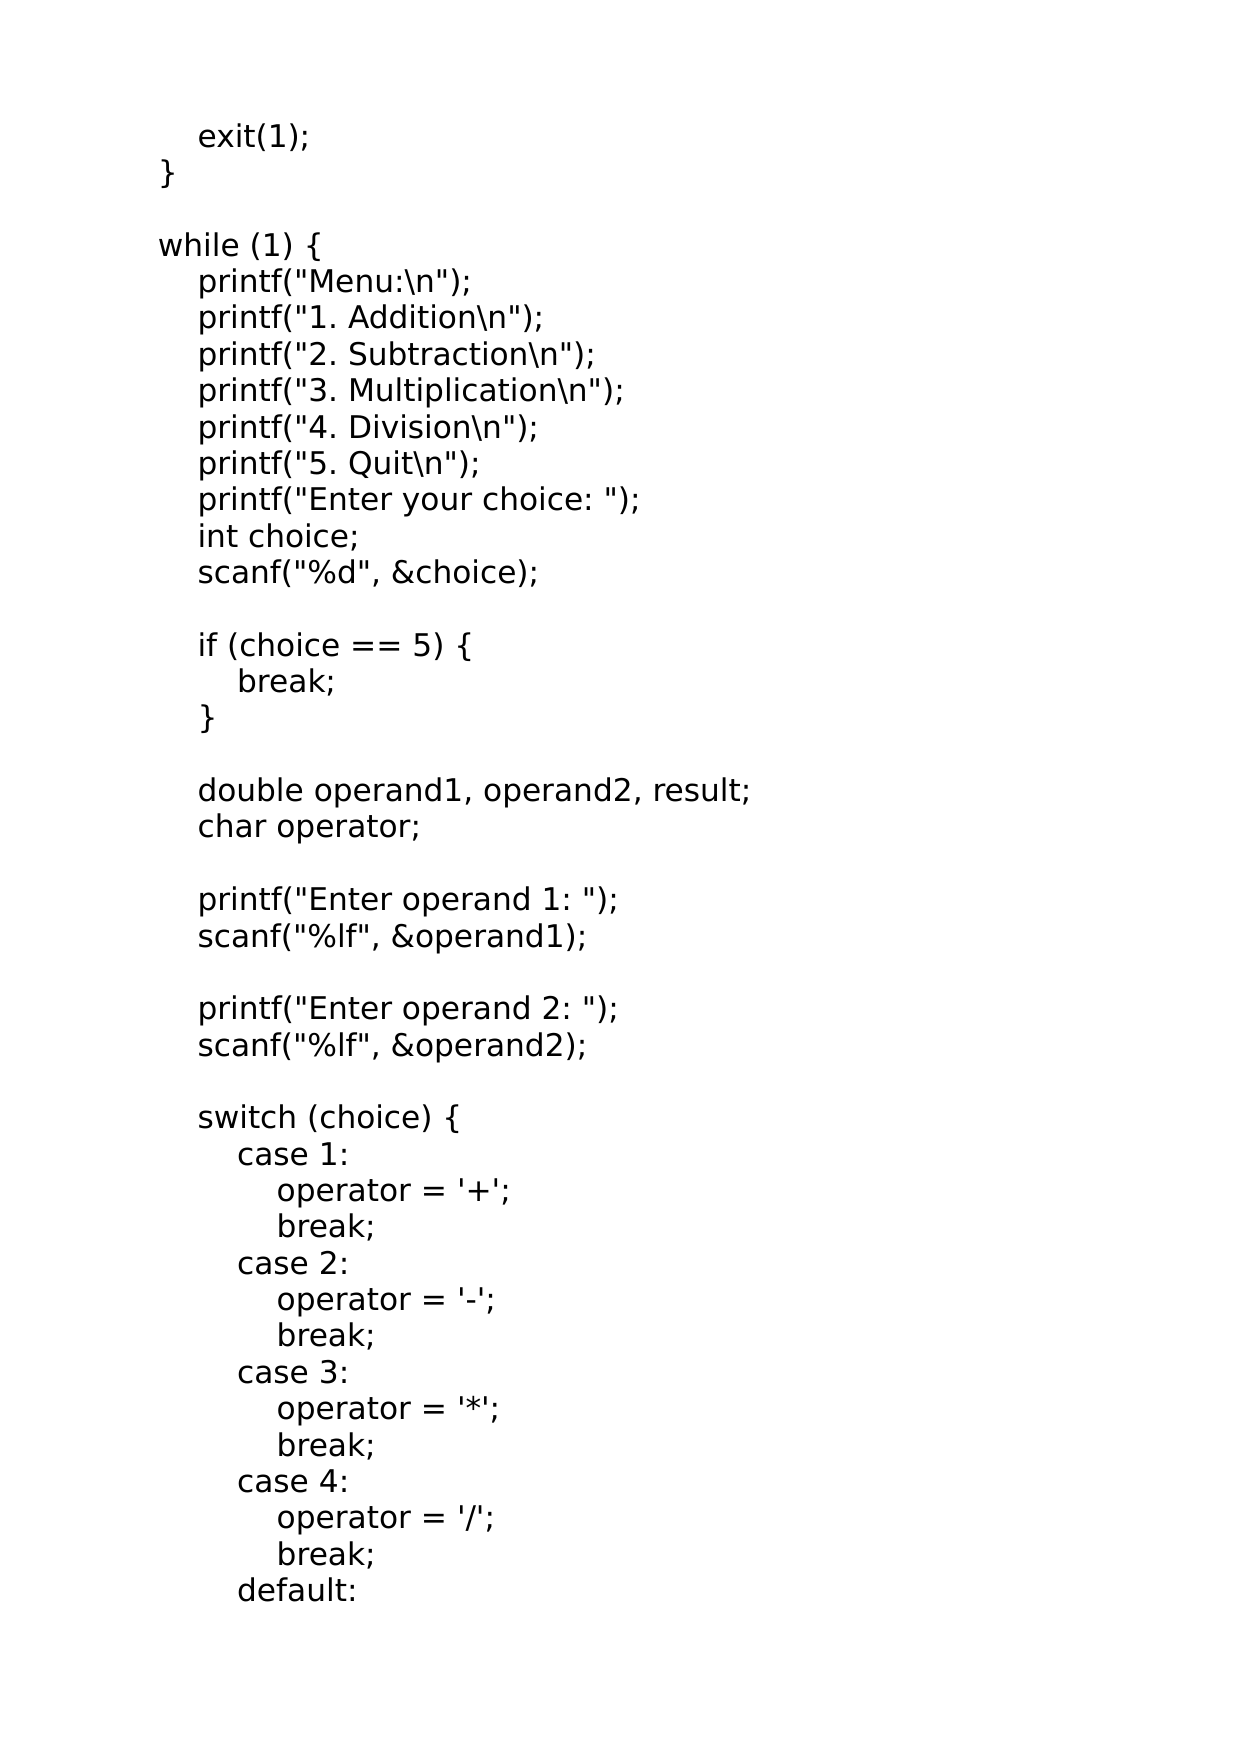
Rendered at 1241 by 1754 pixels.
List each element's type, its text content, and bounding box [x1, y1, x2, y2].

text printf("5. Quit\n"); [118, 445, 1122, 482]
text printf("Menu:\n"); [118, 263, 1122, 300]
text case 3: [118, 1354, 1122, 1391]
text int choice; [118, 518, 1122, 554]
text printf("Enter operand 1: "); [118, 882, 1122, 918]
text char operator; [118, 809, 1122, 845]
text break; [118, 663, 1122, 700]
text } [118, 700, 1122, 736]
text operator = '/'; [118, 1499, 1122, 1536]
text printf("Enter your choice: "); [118, 482, 1122, 518]
text while (1) { [118, 227, 1122, 263]
text break; [118, 1536, 1122, 1572]
text case 1: [118, 1136, 1122, 1172]
text break; [118, 1318, 1122, 1354]
text scanf("%lf", &operand1); [118, 918, 1122, 954]
text } [118, 154, 1122, 191]
text printf("4. Division\n"); [118, 409, 1122, 445]
text scanf("%lf", &operand2); [118, 1027, 1122, 1063]
text scanf("%d", &choice); [118, 554, 1122, 591]
text double operand1, operand2, result; [118, 772, 1122, 809]
text if (choice == 5) { [118, 627, 1122, 663]
text printf("Enter operand 2: "); [118, 991, 1122, 1027]
text printf("3. Multiplication\n"); [118, 373, 1122, 409]
text switch (choice) { [118, 1100, 1122, 1136]
text operator = '+'; [118, 1172, 1122, 1209]
text operator = '*'; [118, 1391, 1122, 1427]
text printf("1. Addition\n"); [118, 300, 1122, 336]
text operator = '-'; [118, 1281, 1122, 1318]
text case 4: [118, 1463, 1122, 1499]
text break; [118, 1209, 1122, 1245]
text exit(1); [118, 118, 1122, 154]
text default: [118, 1572, 1122, 1609]
text break; [118, 1427, 1122, 1463]
text case 2: [118, 1245, 1122, 1281]
text printf("2. Subtraction\n"); [118, 336, 1122, 373]
